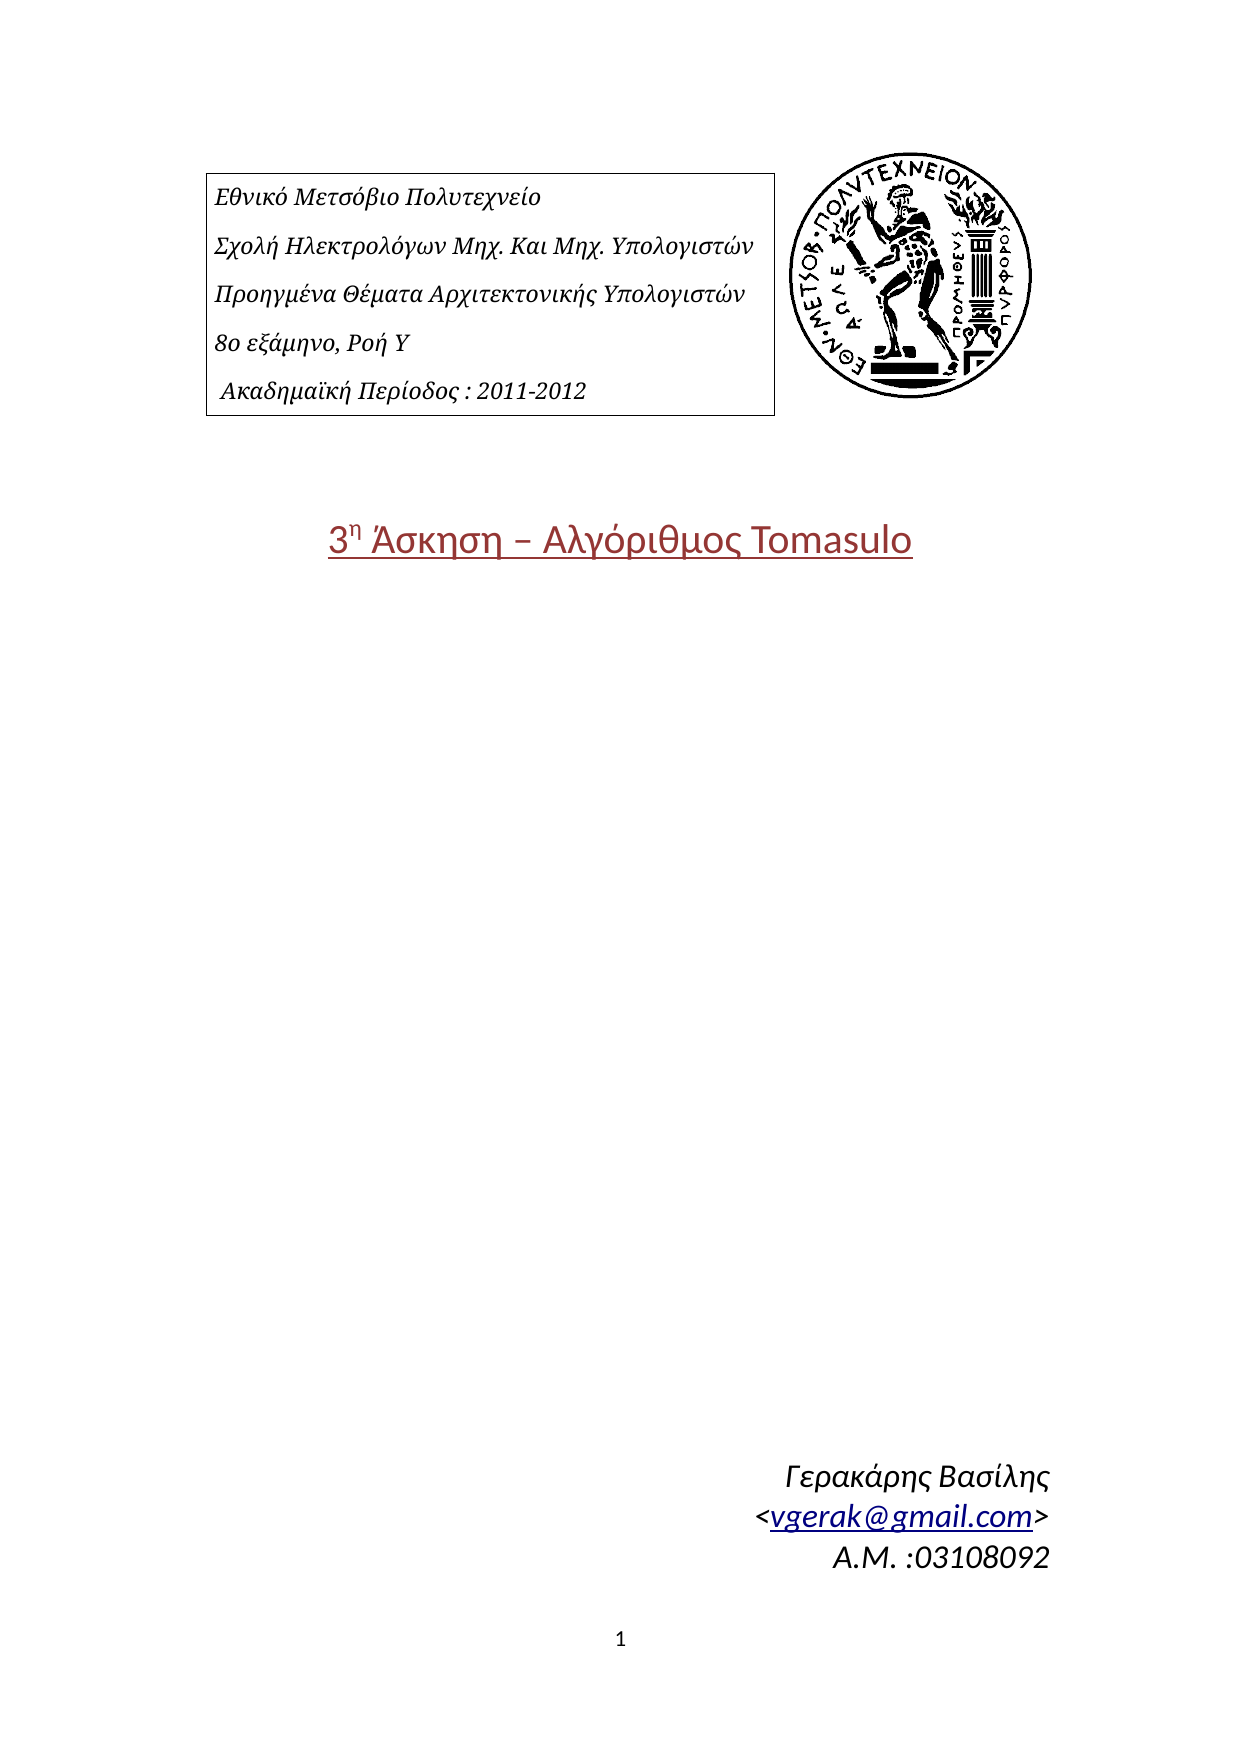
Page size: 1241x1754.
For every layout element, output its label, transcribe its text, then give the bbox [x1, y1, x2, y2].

text <vgerak@gmail.com> [187, 1495, 1053, 1536]
text Γερακάρης Βασίλης [187, 1455, 1053, 1495]
text 8ο εξάμηνο, Ροή Y [214, 327, 766, 358]
text Προηγμένα Θέματα Αρχιτεκτονικής Υπολογιστών [214, 278, 766, 309]
text Ακαδημαϊκή Περίοδος : 2011-2012 [214, 375, 766, 406]
text Α.Μ. :03108092 [187, 1536, 1053, 1577]
text Σχολή Ηλεκτρολόγων Μηχ. Και Μηχ. Υπολογιστών [214, 230, 766, 261]
picture [786, 150, 1037, 401]
text Εθνικό Μετσόβιο Πολυτεχνείο [214, 181, 766, 213]
text 3η Άσκηση – Αλγόριθμος Tomasulo [187, 513, 1053, 564]
